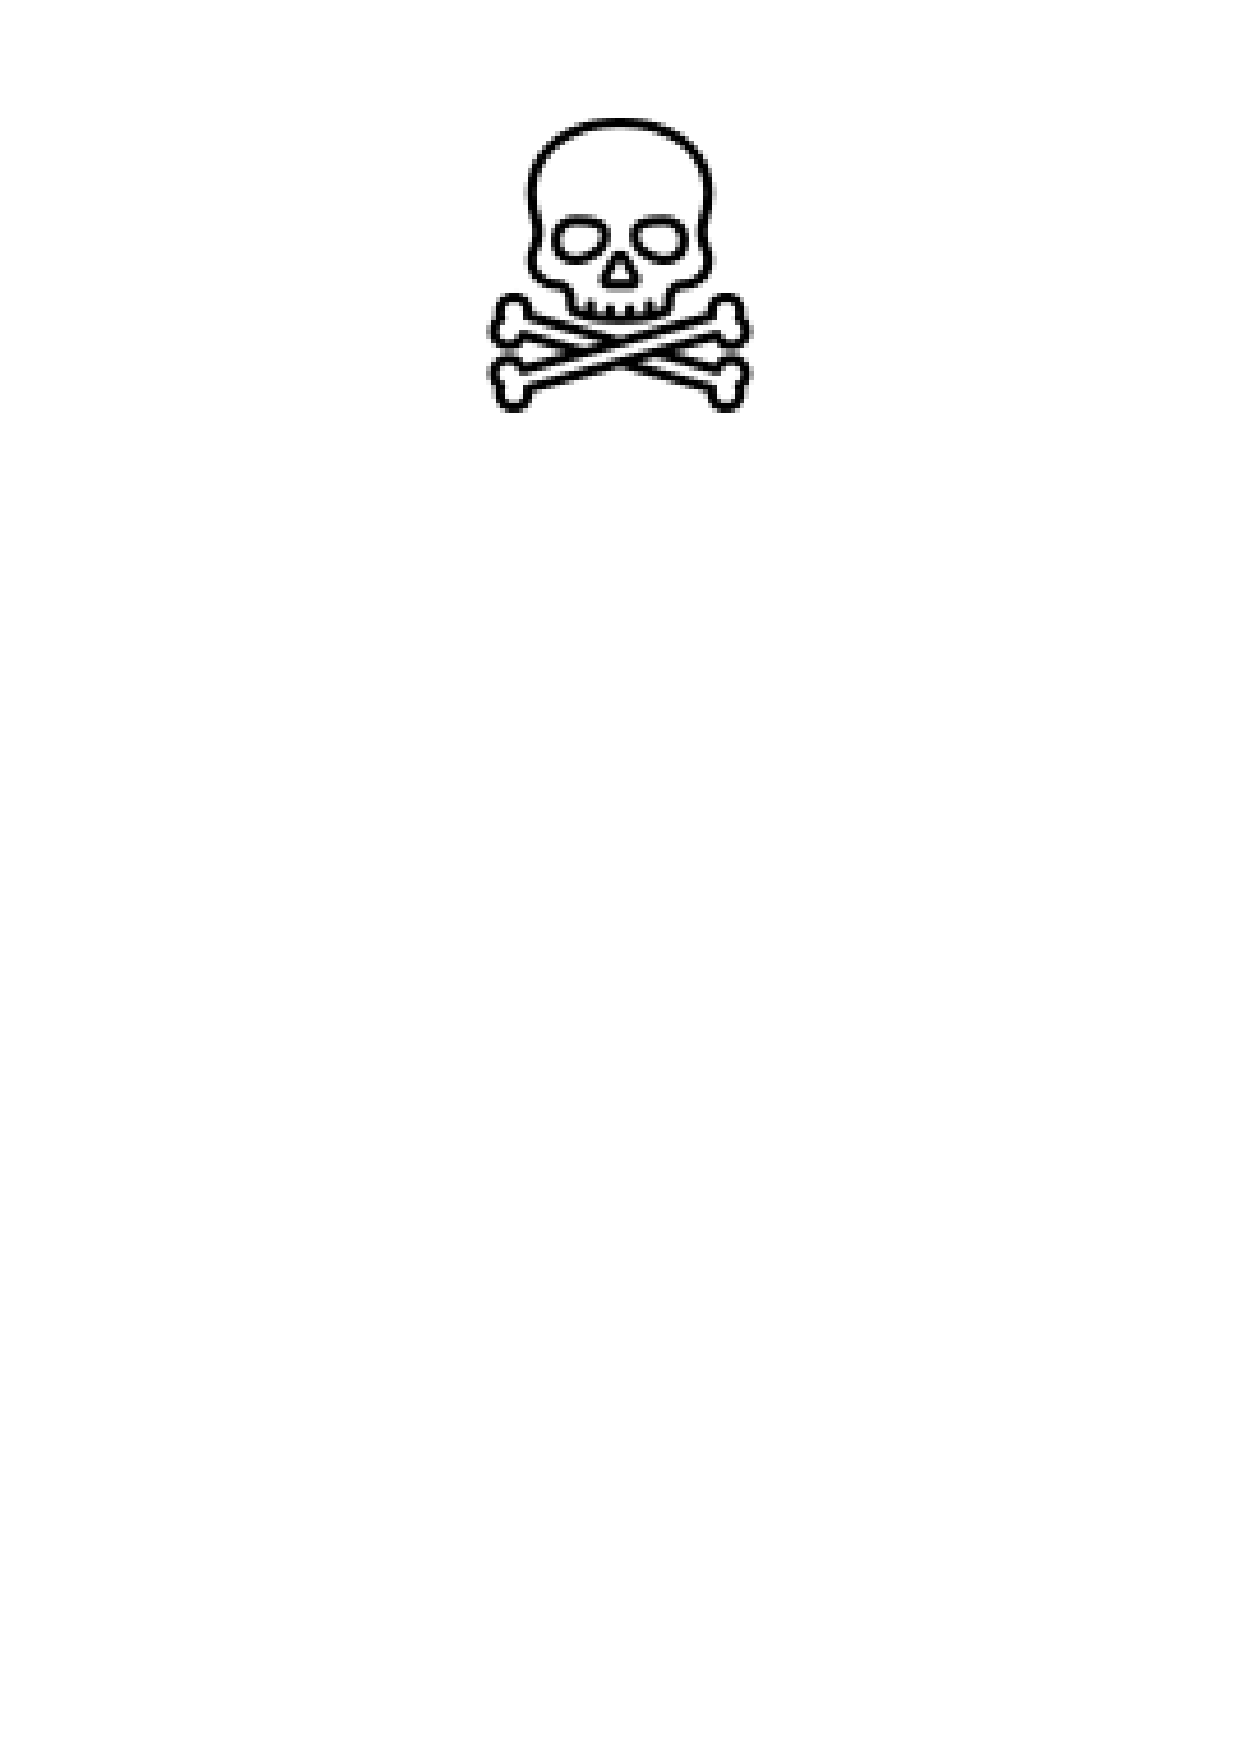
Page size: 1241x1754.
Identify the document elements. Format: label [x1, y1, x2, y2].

picture [473, 118, 768, 413]
